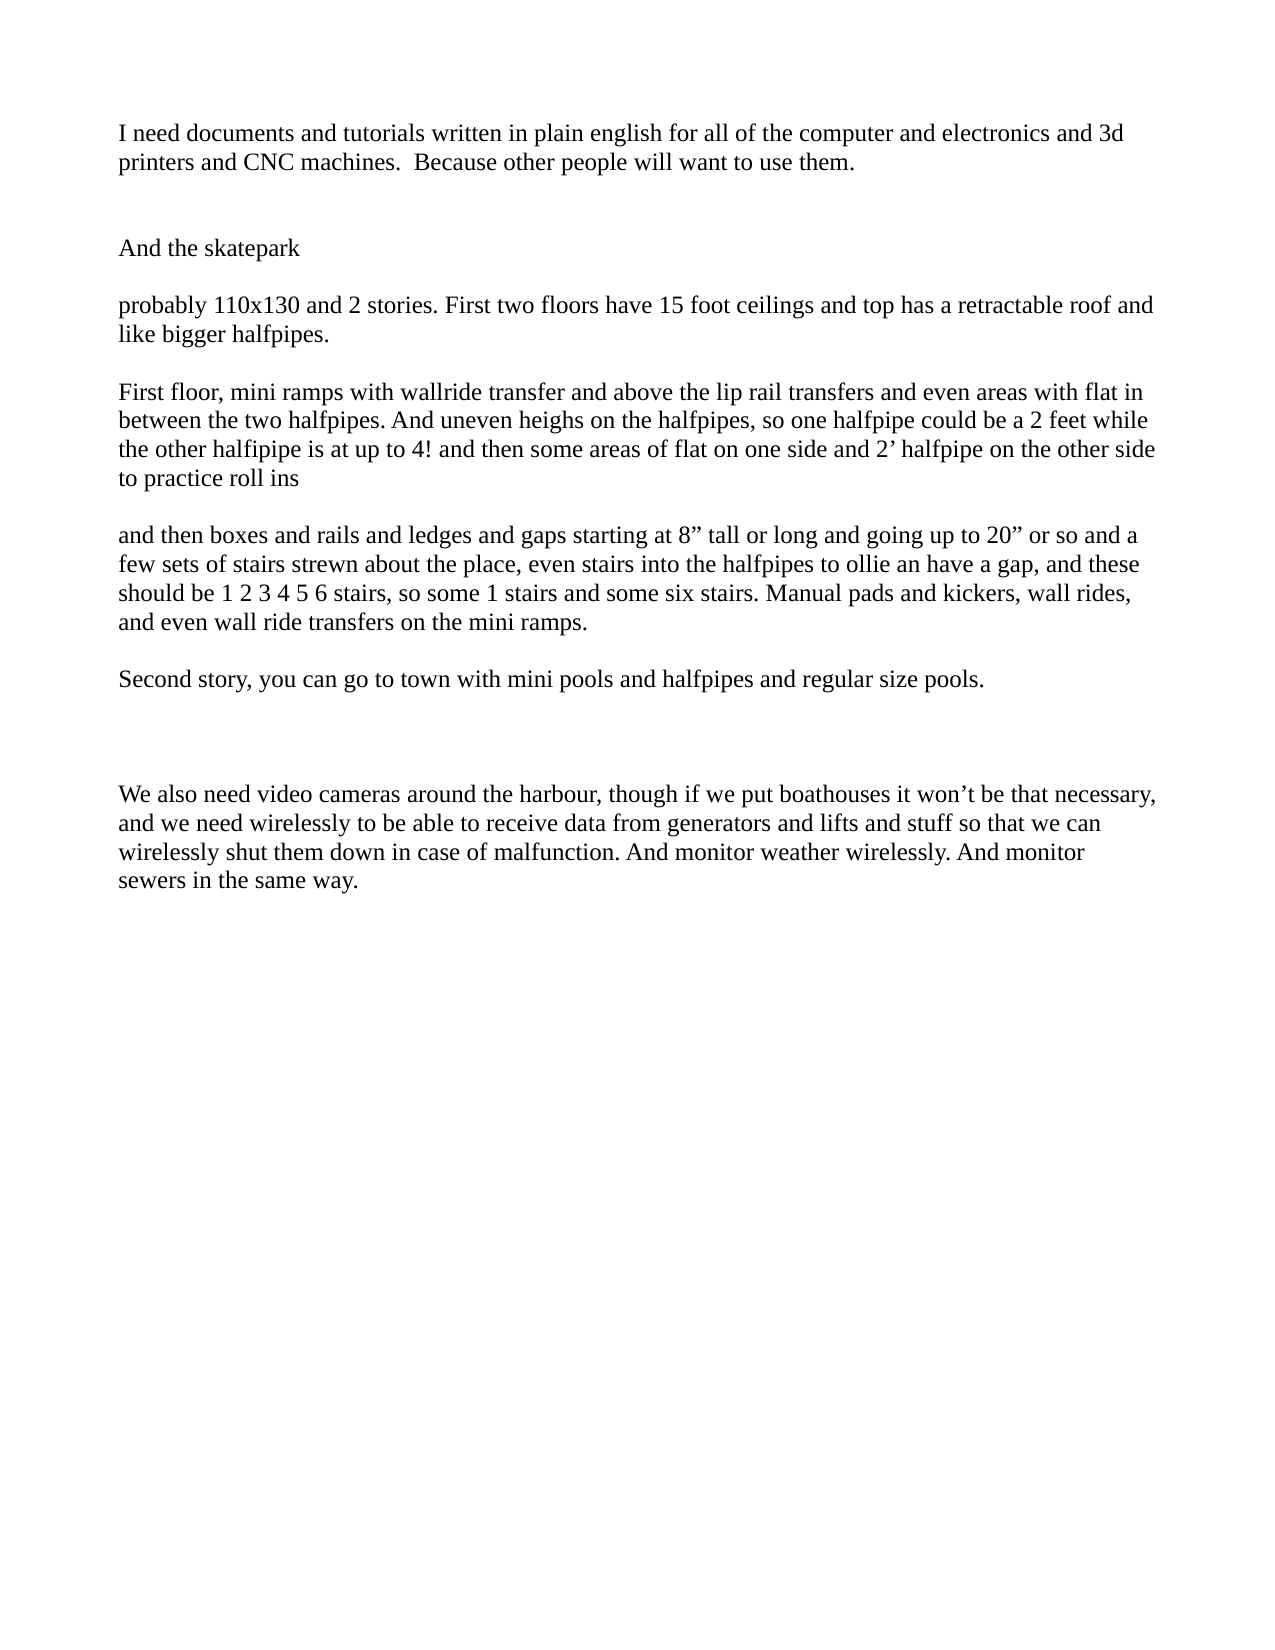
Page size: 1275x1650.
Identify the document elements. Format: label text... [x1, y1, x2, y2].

text I need documents and tutorials written in plain english for all of the computer and electronics and 3d printers and CNC machines. Because other people will want to use them. [118, 118, 1157, 176]
text We also need video cameras around the harbour, though if we put boathouses it won’t be that necessary, and we need wirelessly to be able to receive data from generators and lifts and stuff so that we can wirelessly shut them down in case of malfunction. And monitor weather wirelessly. And monitor sewers in the same way. [118, 779, 1157, 894]
text Second story, you can go to town with mini pools and halfpipes and regular size pools. [118, 664, 1157, 693]
text And the skatepark [118, 233, 1157, 262]
text and then boxes and rails and ledges and gaps starting at 8” tall or long and going up to 20” or so and a few sets of stairs strewn about the place, even stairs into the halfpipes to ollie an have a gap, and these should be 1 2 3 4 5 6 stairs, so some 1 stairs and some six stairs. Manual pads and kickers, wall rides, and even wall ride transfers on the mini ramps. [118, 521, 1157, 636]
text First floor, mini ramps with wallride transfer and above the lip rail transfers and even areas with flat in between the two halfpipes. And uneven heighs on the halfpipes, so one halfpipe could be a 2 feet while the other halfipipe is at up to 4! and then some areas of flat on one side and 2’ halfpipe on the other side to practice roll ins [118, 377, 1157, 492]
text probably 110x130 and 2 stories. First two floors have 15 foot ceilings and top has a retractable roof and like bigger halfpipes. [118, 291, 1157, 348]
